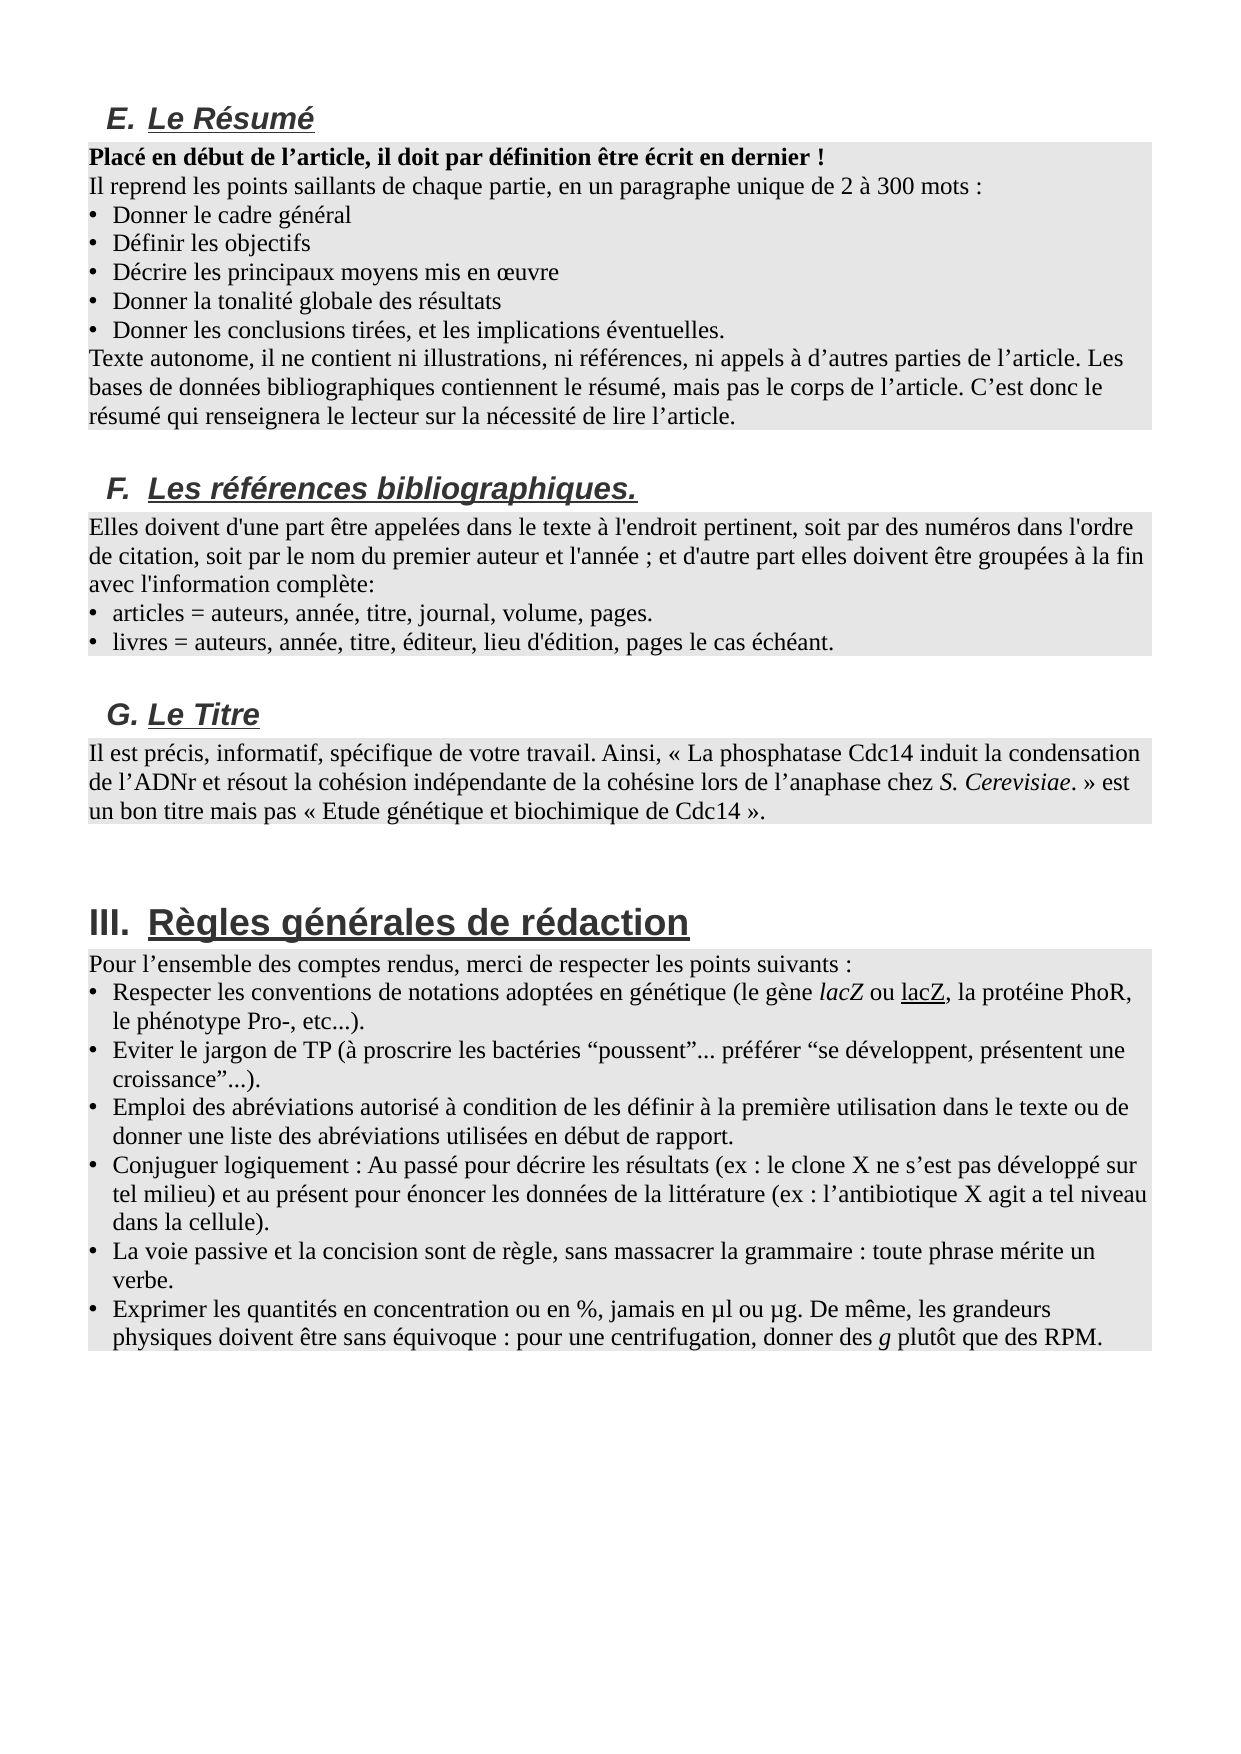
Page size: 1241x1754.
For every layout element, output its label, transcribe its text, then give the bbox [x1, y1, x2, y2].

subtitle Le Résumé [106, 100, 1152, 136]
text Texte autonome, il ne contient ni illustrations, ni références, ni appels à d’autres parties de l’article. Les bases de données bibliographiques contiennent le résumé, mais pas le corps de l’article. C’est donc le résumé qui renseignera le lecteur sur la nécessité de lire l’article. [88, 343, 1152, 430]
list Exprimer les quantités en concentration ou en %, jamais en µl ou µg. De même, les grandeurs physiques doivent être sans équivoque : pour une centrifugation, donner des g plutôt que des RPM. [88, 1294, 1152, 1351]
subtitle Le Titre [106, 696, 1152, 732]
text Il est précis, informatif, spécifique de votre travail. Ainsi, « La phosphatase Cdc14 induit la condensation de l’ADNr et résout la cohésion indépendante de la cohésine lors de l’anaphase chez S. Cerevisiae. » est un bon titre mais pas « Etude génétique et biochimique de Cdc14 ». [88, 738, 1152, 824]
list livres = auteurs, année, titre, éditeur, lieu d'édition, pages le cas échéant. [88, 627, 1152, 656]
list articles = auteurs, année, titre, journal, volume, pages. [88, 598, 1152, 627]
list Définir les objectifs [88, 228, 1152, 257]
list Donner la tonalité globale des résultats [88, 286, 1152, 315]
subtitle Les références bibliographiques. [106, 470, 1152, 506]
text Elles doivent d'une part être appelées dans le texte à l'endroit pertinent, soit par des numéros dans l'ordre de citation, soit par le nom du premier auteur et l'année ; et d'autre part elles doivent être groupées à la fin avec l'information complète: [88, 512, 1152, 598]
text Il reprend les points saillants de chaque partie, en un paragraphe unique de 2 à 300 mots : [88, 171, 1152, 200]
list Emploi des abréviations autorisé à condition de les définir à la première utilisation dans le texte ou de donner une liste des abréviations utilisées en début de rapport. [88, 1092, 1152, 1150]
list Conjuguer logiquement : Au passé pour décrire les résultats (ex : le clone X ne s’est pas développé sur tel milieu) et au présent pour énoncer les données de la littérature (ex : l’antibiotique X agit a tel niveau dans la cellule). [88, 1150, 1152, 1236]
list Donner les conclusions tirées, et les implications éventuelles. [88, 315, 1152, 343]
subtitle Règles générales de rédaction [88, 900, 1152, 943]
text Pour l’ensemble des comptes rendus, merci de respecter les points suivants : [88, 949, 1152, 977]
list Respecter les conventions de notations adoptées en génétique (le gène lacZ ou lacZ, la protéine PhoR, le phénotype Pro-, etc...). [88, 977, 1152, 1035]
list Eviter le jargon de TP (à proscrire les bactéries “poussent”... préférer “se développent, présentent une croissance”...). [88, 1035, 1152, 1092]
list Donner le cadre général [88, 200, 1152, 228]
text Placé en début de l’article, il doit par définition être écrit en dernier ! [88, 142, 1152, 171]
list La voie passive et la concision sont de règle, sans massacrer la grammaire : toute phrase mérite un verbe. [88, 1236, 1152, 1294]
list Décrire les principaux moyens mis en œuvre [88, 257, 1152, 286]
